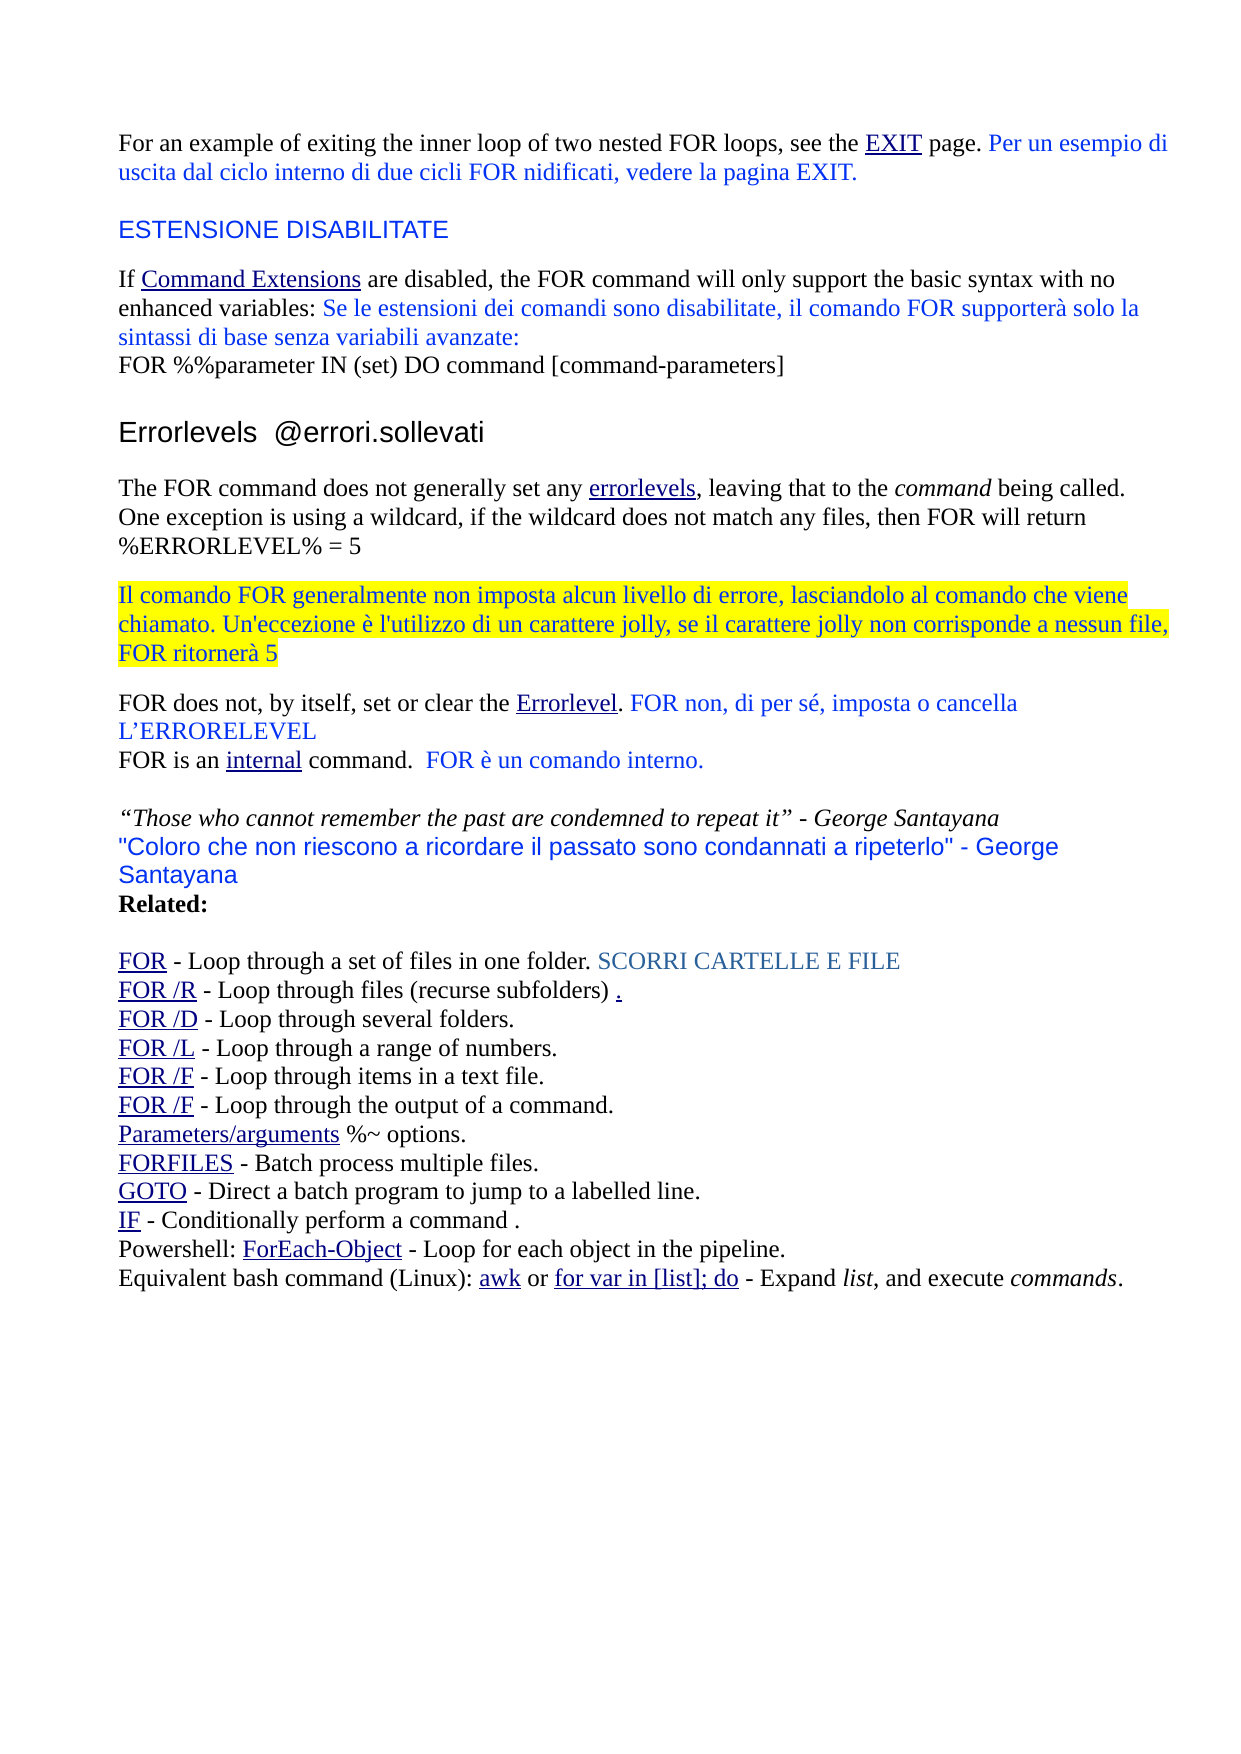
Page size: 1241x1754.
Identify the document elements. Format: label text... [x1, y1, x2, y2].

text The FOR command does not generally set any errorlevels, leaving that to the command being called. One exception is using a wildcard, if the wildcard does not match any files, then FOR will return %ERRORLEVEL% = 5 [118, 473, 1175, 560]
subtitle Errorlevels @errori.sollevati [118, 415, 1175, 448]
text Il comando FOR generalmente non imposta alcun livello di errore, lasciandolo al comando che viene chiamato. Un'eccezione è l'utilizzo di un carattere jolly, se il carattere jolly non corrisponde a nessun file, FOR ritornerà 5 [118, 581, 1175, 667]
text If Command Extensions are disabled, the FOR command will only support the basic syntax with no enhanced variables: Se le estensioni dei comandi sono disabilitate, il comando FOR supporterà solo la sintassi di base senza variabili avanzate: FOR %%parameter IN (set) DO command [command-parameters] [118, 264, 1175, 379]
text FOR does not, by itself, set or clear the Errorlevel. FOR non, di per sé, imposta o cancella L’ERRORELEVEL FOR is an internal command. FOR è un comando interno. “Those who cannot remember the past are condemned to repeat it” - George Santayana "Coloro che non riescono a ricordare il passato sono condannati a ripeterlo" - George Santayana Related: FOR - Loop through a set of files in one folder. SCORRI CARTELLE E FILE FOR /R - Loop through files (recurse subfolders) . FOR /D - Loop through several folders. FOR /L - Loop through a range of numbers. FOR /F - Loop through items in a text file. FOR /F - Loop through the output of a command. Parameters/arguments %~ options. FORFILES - Batch process multiple files. GOTO - Direct a batch program to jump to a labelled line. IF - Conditionally perform a command . Powershell: ForEach-Object - Loop for each object in the pipeline. Equivalent bash command (Linux): awk or for var in [list]; do - Expand list, and execute commands. [118, 688, 1175, 1291]
text For an example of exiting the inner loop of two nested FOR loops, see the EXIT page. Per un esempio di uscita dal ciclo interno di due cicli FOR nidificati, vedere la pagina EXIT. ESTENSIONE DISABILITATE [118, 128, 1175, 243]
